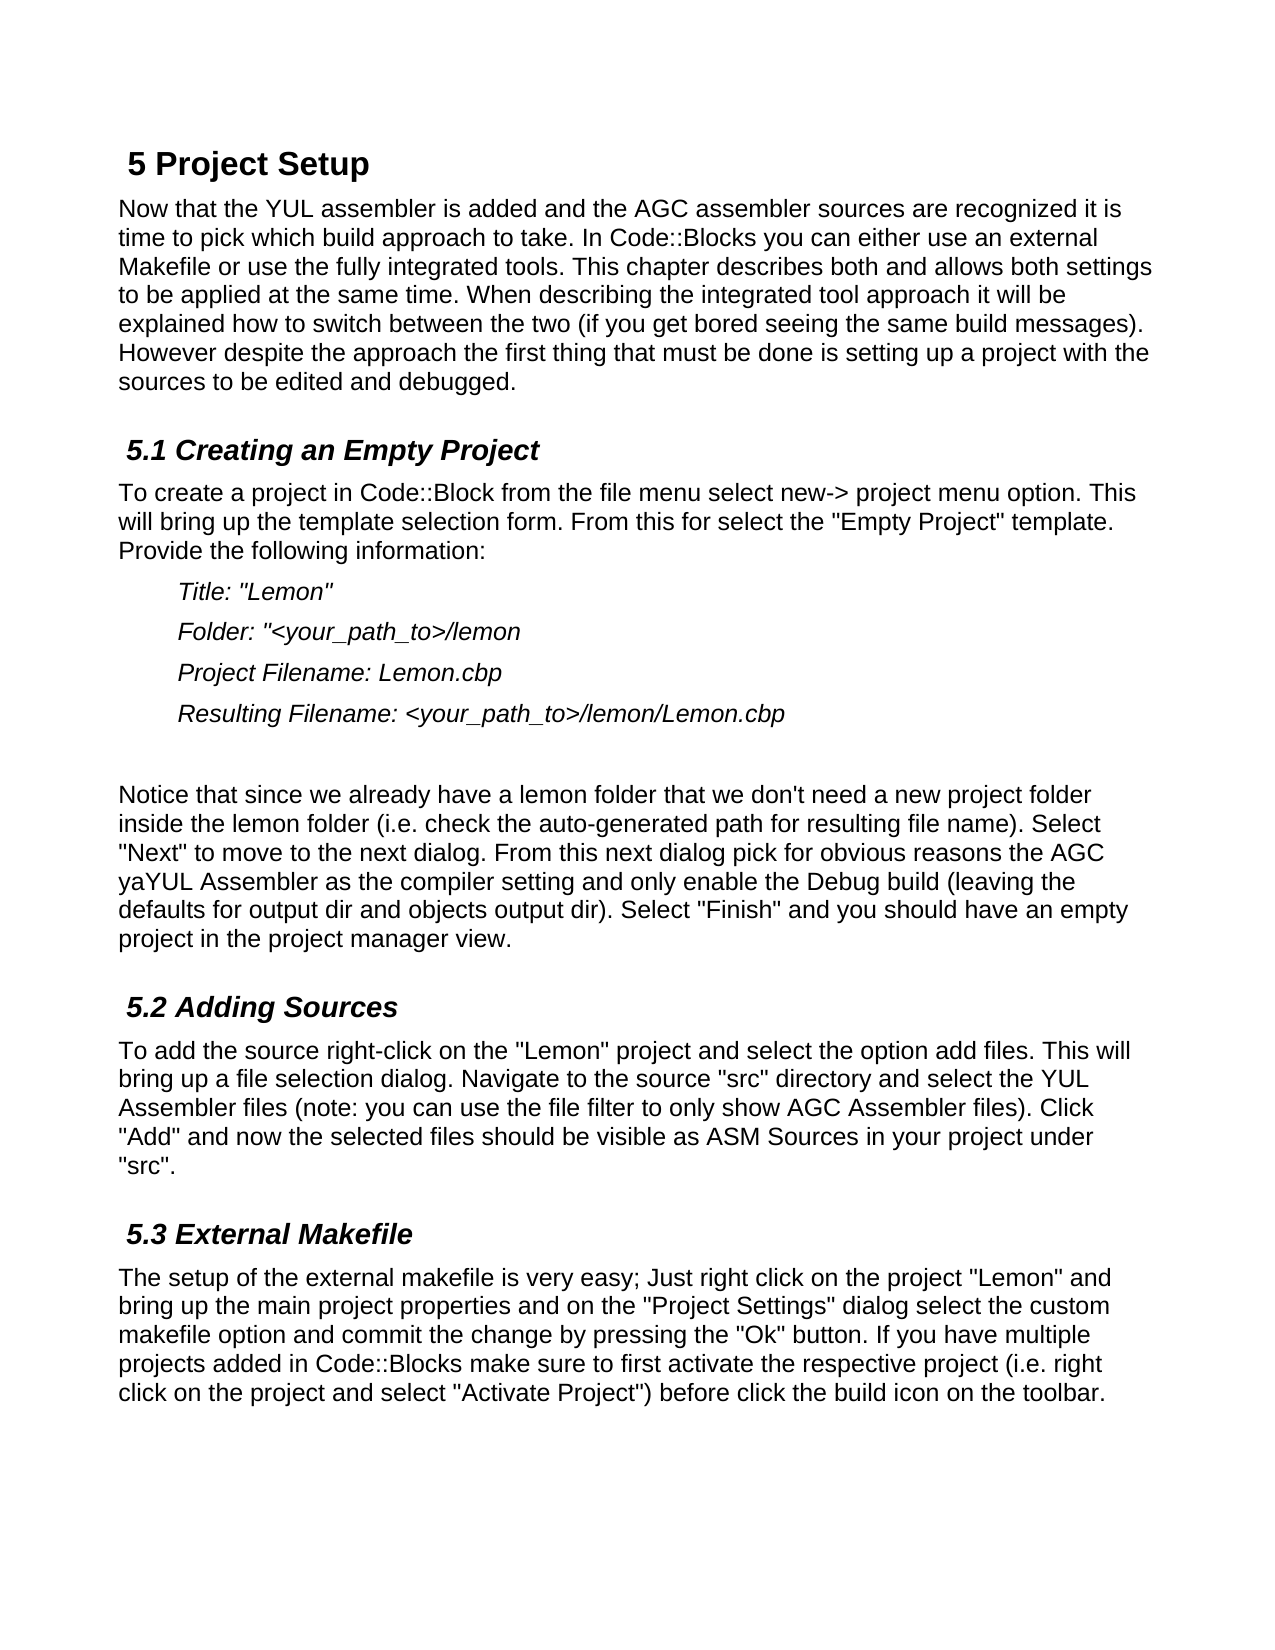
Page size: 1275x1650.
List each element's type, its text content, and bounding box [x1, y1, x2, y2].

text Folder: "<your_path_to>/lemon [177, 617, 1157, 646]
text Resulting Filename: <your_path_to>/lemon/Lemon.cbp [177, 699, 1157, 727]
text Title: "Lemon" [177, 577, 1157, 605]
subtitle Project Setup [118, 144, 1157, 182]
text Now that the YUL assembler is added and the AGC assembler sources are recognized it is time to pick which build approach to take. In Code::Blocks you can either use an external Makefile or use the fully integrated tools. This chapter describes both and allows both settings to be applied at the same time. When describing the integrated tool approach it will be explained how to switch between the two (if you get bored seeing the same build messages). However despite the approach the first thing that must be done is setting up a project with the sources to be edited and debugged. [118, 194, 1157, 395]
subtitle Adding Sources [118, 990, 1157, 1024]
subtitle Creating an Empty Project [118, 433, 1157, 466]
text The setup of the external makefile is very easy; Just right click on the project "Lemon" and bring up the main project properties and on the "Project Settings" dialog select the custom makefile option and commit the change by pressing the "Ok" button. If you have multiple projects added in Code::Blocks make sure to first activate the respective project (i.e. right click on the project and select "Activate Project") before click the build icon on the toolbar. [118, 1262, 1157, 1406]
text To add the source right-click on the "Lemon" project and select the option add files. This will bring up a file selection dialog. Navigate to the source "src" directory and select the YUL Assembler files (note: you can use the file filter to only show AGC Assembler files). Click "Add" and now the selected files should be visible as ASM Sources in your project under "src". [118, 1036, 1157, 1179]
text To create a project in Code::Block from the file menu select new-> project menu option. This will bring up the template selection form. From this for select the "Empty Project" template. Provide the following information: [118, 478, 1157, 564]
subtitle External Makefile [118, 1217, 1157, 1251]
text Project Filename: Lemon.cbp [177, 658, 1157, 687]
text Notice that since we already have a lemon folder that we don't need a new project folder inside the lemon folder (i.e. check the auto-generated path for resulting file name). Select "Next" to move to the next dialog. From this next dialog pick for obvious reasons the AGC yaYUL Assembler as the compiler setting and only enable the Debug build (leaving the defaults for output dir and objects output dir). Select "Finish" and you should have an empty project in the project manager view. [118, 780, 1157, 953]
